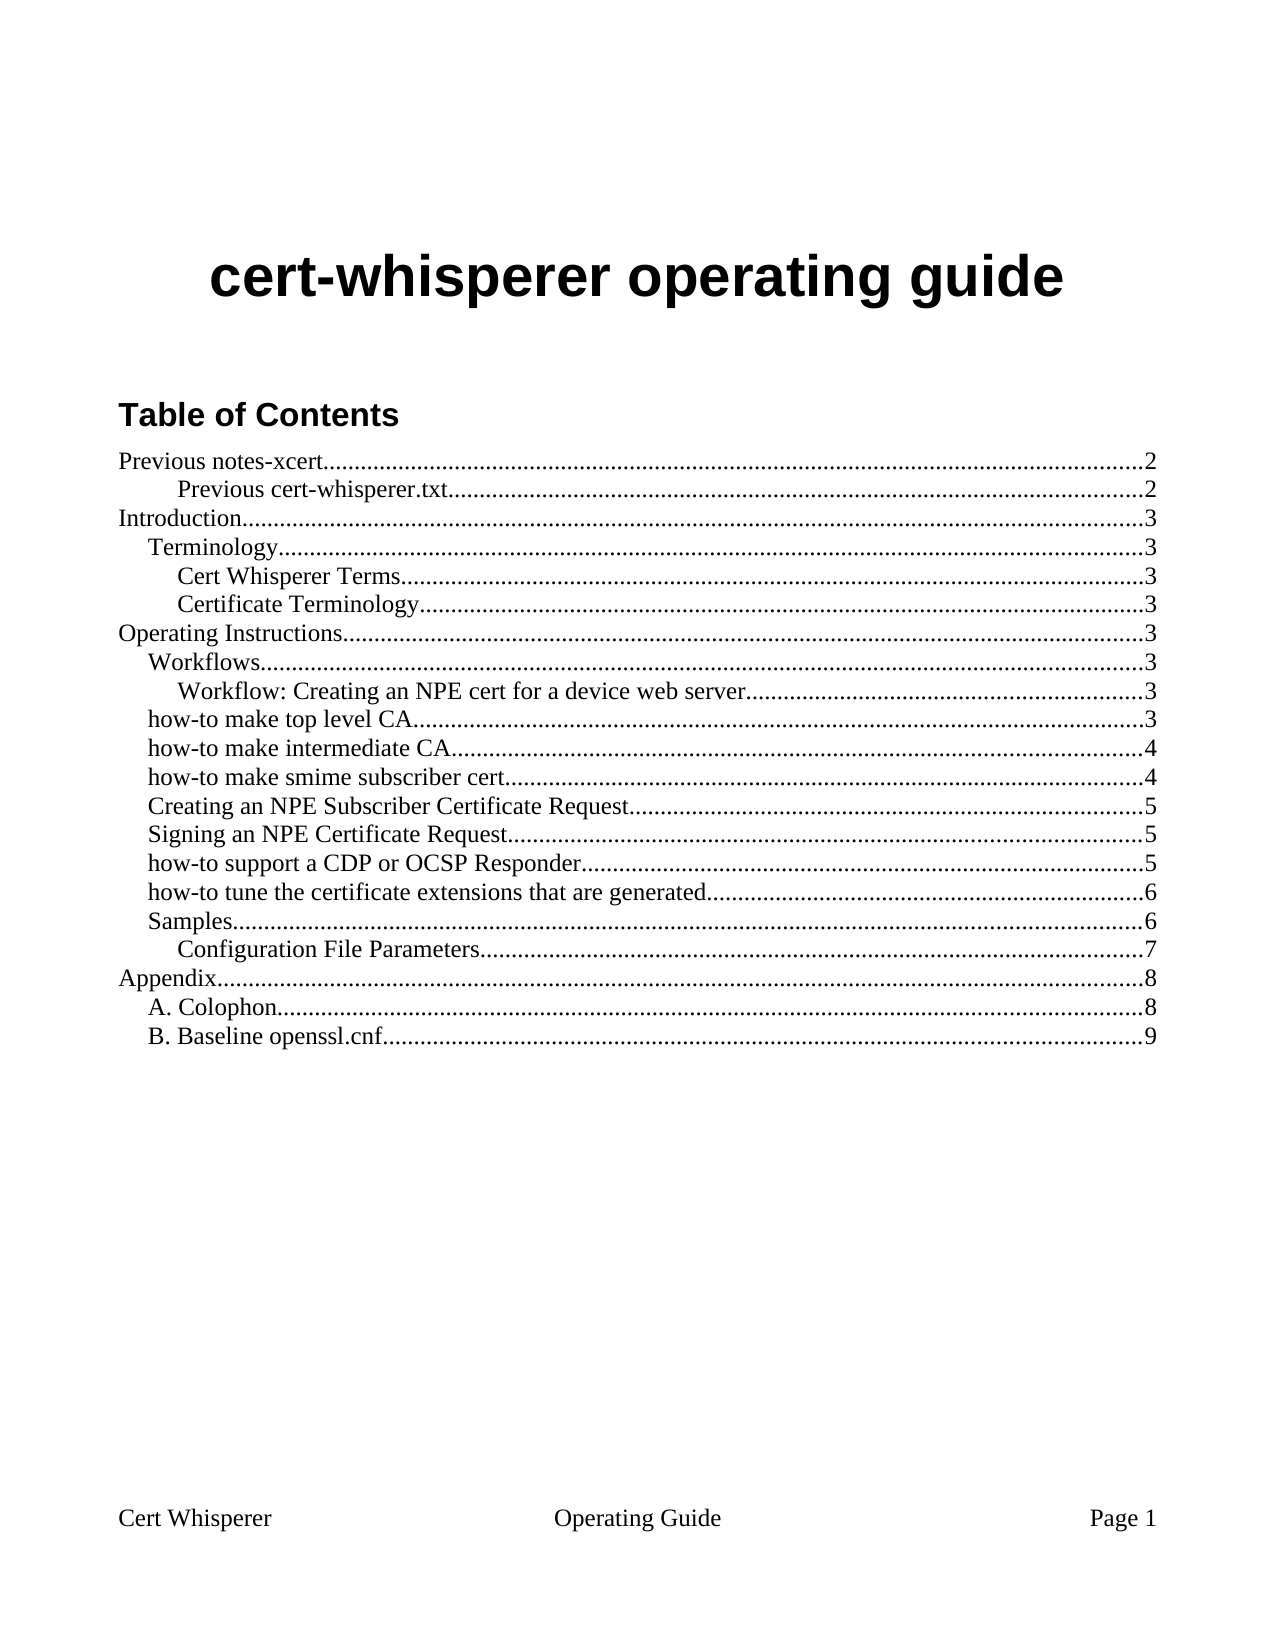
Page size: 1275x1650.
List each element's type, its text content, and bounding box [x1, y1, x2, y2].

text how-to support a CDP or OCSP Responder 5 [148, 848, 1157, 877]
text Signing an NPE Certificate Request 5 [148, 819, 1157, 848]
title cert-whisperer operating guide [118, 241, 1157, 308]
text Configuration File Parameters 7 [177, 934, 1157, 963]
text B. Baseline openssl.cnf 9 [148, 1021, 1157, 1049]
text Operating Instructions 3 [118, 618, 1157, 647]
text Samples 6 [148, 906, 1157, 934]
text Terminology 3 [148, 532, 1157, 561]
text how-to make smime subscriber cert 4 [148, 762, 1157, 791]
text A. Colophon 8 [148, 992, 1157, 1021]
text Workflows 3 [148, 647, 1157, 676]
text Previous notes-xcert 2 [118, 446, 1157, 474]
text Introduction 3 [118, 503, 1157, 532]
text Appendix 8 [118, 963, 1157, 992]
text how-to make intermediate CA 4 [148, 733, 1157, 762]
subtitle Table of Contents [118, 395, 1157, 433]
text how-to make top level CA 3 [148, 704, 1157, 733]
text Creating an NPE Subscriber Certificate Request 5 [148, 791, 1157, 819]
text Certificate Terminology 3 [177, 589, 1157, 618]
text Cert Whisperer Terms 3 [177, 561, 1157, 589]
text Previous cert-whisperer.txt 2 [177, 474, 1157, 503]
text Workflow: Creating an NPE cert for a device web server 3 [177, 676, 1157, 704]
text how-to tune the certificate extensions that are generated 6 [148, 877, 1157, 906]
